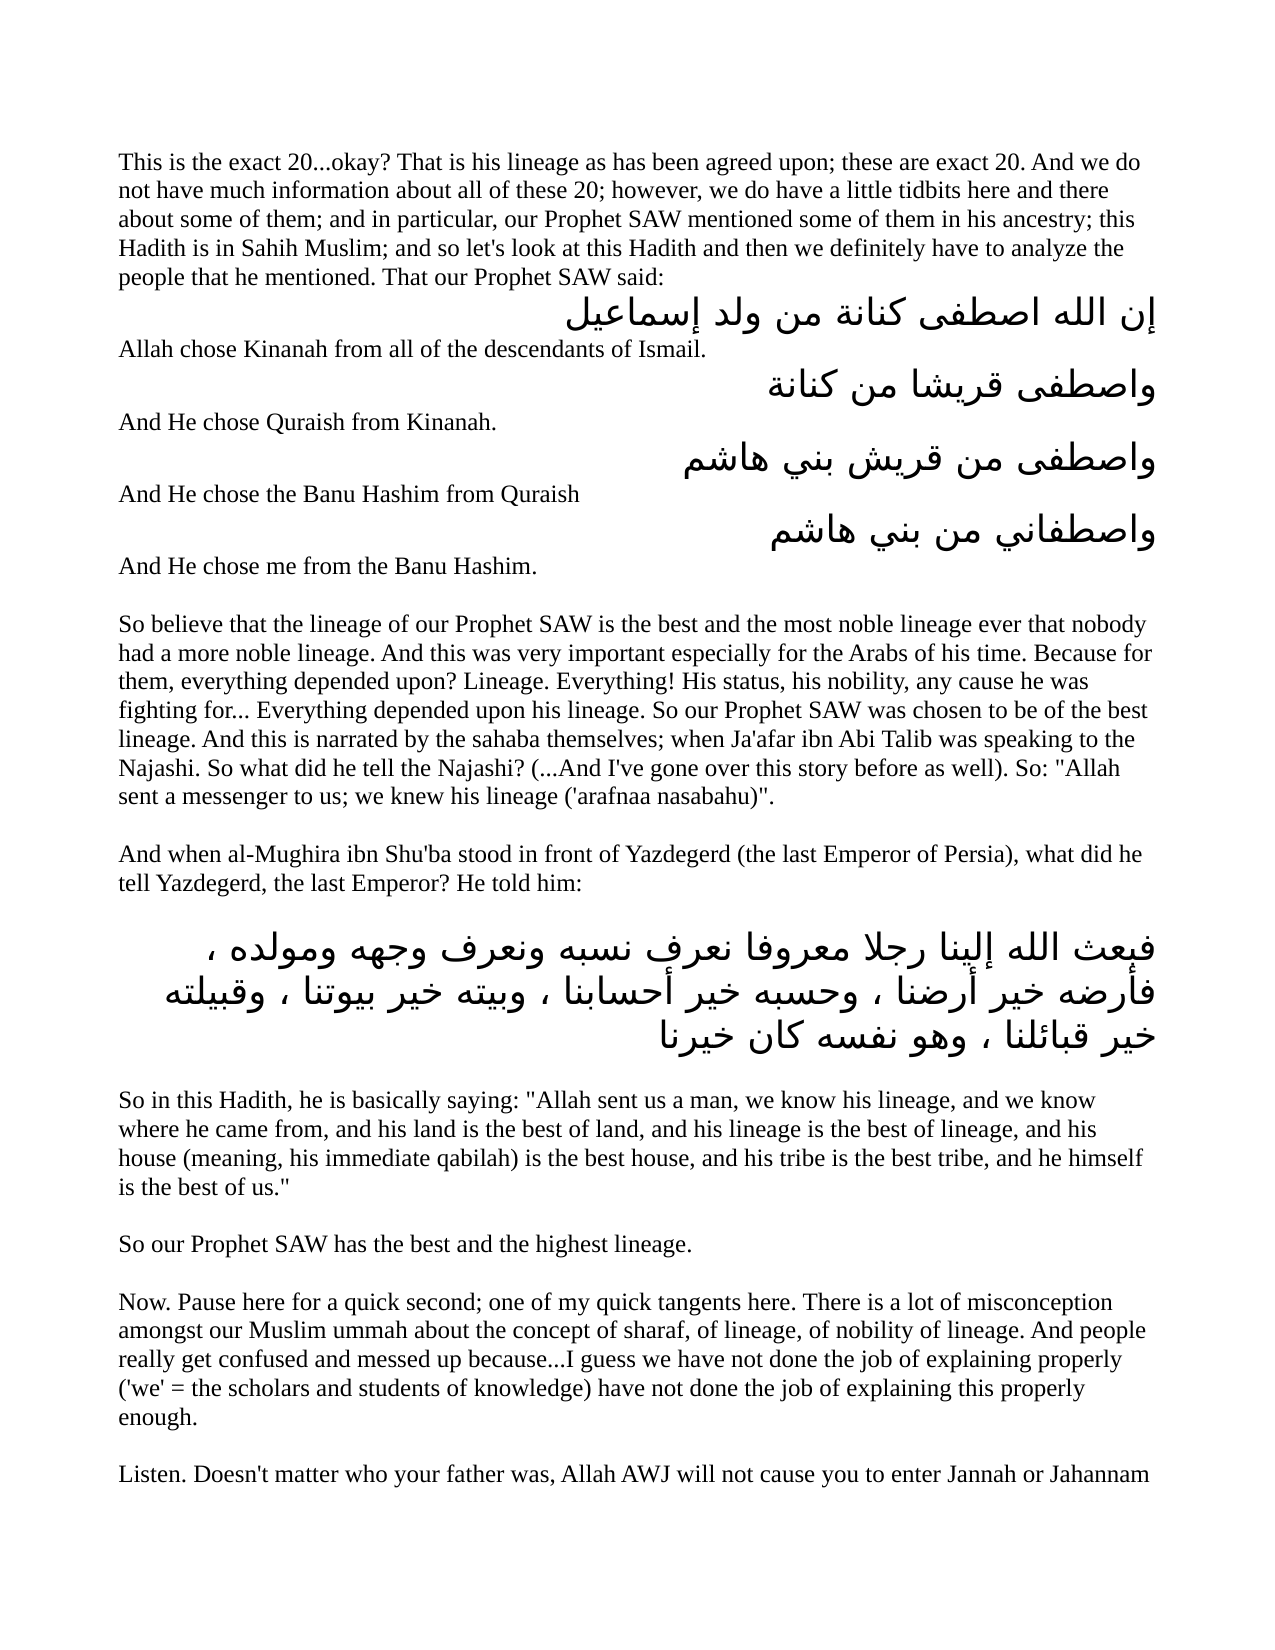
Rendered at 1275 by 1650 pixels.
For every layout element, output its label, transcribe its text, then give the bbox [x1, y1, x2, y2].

text And He chose the Banu Hashim from Quraish [118, 479, 1157, 508]
text This is the exact 20...okay? That is his lineage as has been agreed upon; these are exact 20. And we do not have much information about all of these 20; however, we do have a little tidbits here and there about some of them; and in particular, our Prophet SAW mentioned some of them in his ancestry; this Hadith is in Sahih Muslim; and so let's look at this Hadith and then we definitely have to analyze the people that he mentioned. That our Prophet SAW said: [118, 118, 1157, 291]
text واصطفى من قريش بني هاشم [118, 435, 1157, 479]
text So in this Hadith, he is basically saying: "Allah sent us a man, we know his lineage, and we know where he came from, and his land is the best of land, and his lineage is the best of lineage, and his house (meaning, his immediate qabilah) is the best house, and his tribe is the best tribe, and he himself is the best of us." So our Prophet SAW has the best and the highest lineage. Now. Pause here for a quick second; one of my quick tangents here. There is a lot of misconception amongst our Muslim ummah about the concept of sharaf, of lineage, of nobility of lineage. And people really get confused and messed up because...I guess we have not done the job of explaining properly ('we' = the scholars and students of knowledge) have not done the job of explaining this properly enough. Listen. Doesn't matter who your father was, Allah AWJ will not cause you to enter Jannah or Jahannam [118, 1057, 1157, 1488]
text واصطفى قريشا من كنانة [118, 363, 1157, 407]
text إن الله اصطفى كنانة من ولد إسماعيل [118, 291, 1157, 334]
text And He chose Quraish from Kinanah. [118, 407, 1157, 435]
text Allah chose Kinanah from all of the descendants of Ismail. [118, 334, 1157, 363]
text واصطفاني من بني هاشم [118, 508, 1157, 551]
text فبعث الله إلينا رجلا معروفا نعرف نسبه ونعرف وجهه ومولده ، فأرضه خير أرضنا ، وحسبه خير أحسابنا ، وبيته خير بيوتنا ، وقبيلته خير قبائلنا ، وهو نفسه كان خيرنا [118, 926, 1157, 1057]
text And He chose me from the Banu Hashim. So believe that the lineage of our Prophet SAW is the best and the most noble lineage ever that nobody had a more noble lineage. And this was very important especially for the Arabs of his time. Because for them, everything depended upon? Lineage. Everything! His status, his nobility, any cause he was fighting for... Everything depended upon his lineage. So our Prophet SAW was chosen to be of the best lineage. And this is narrated by the sahaba themselves; when Ja'afar ibn Abi Talib was speaking to the Najashi. So what did he tell the Najashi? (...And I've gone over this story before as well). So: "Allah sent a messenger to us; we knew his lineage ('arafnaa nasabahu)". And when al-Mughira ibn Shu'ba stood in front of Yazdegerd (the last Emperor of Persia), what did he tell Yazdegerd, the last Emperor? He told him: [118, 551, 1157, 896]
